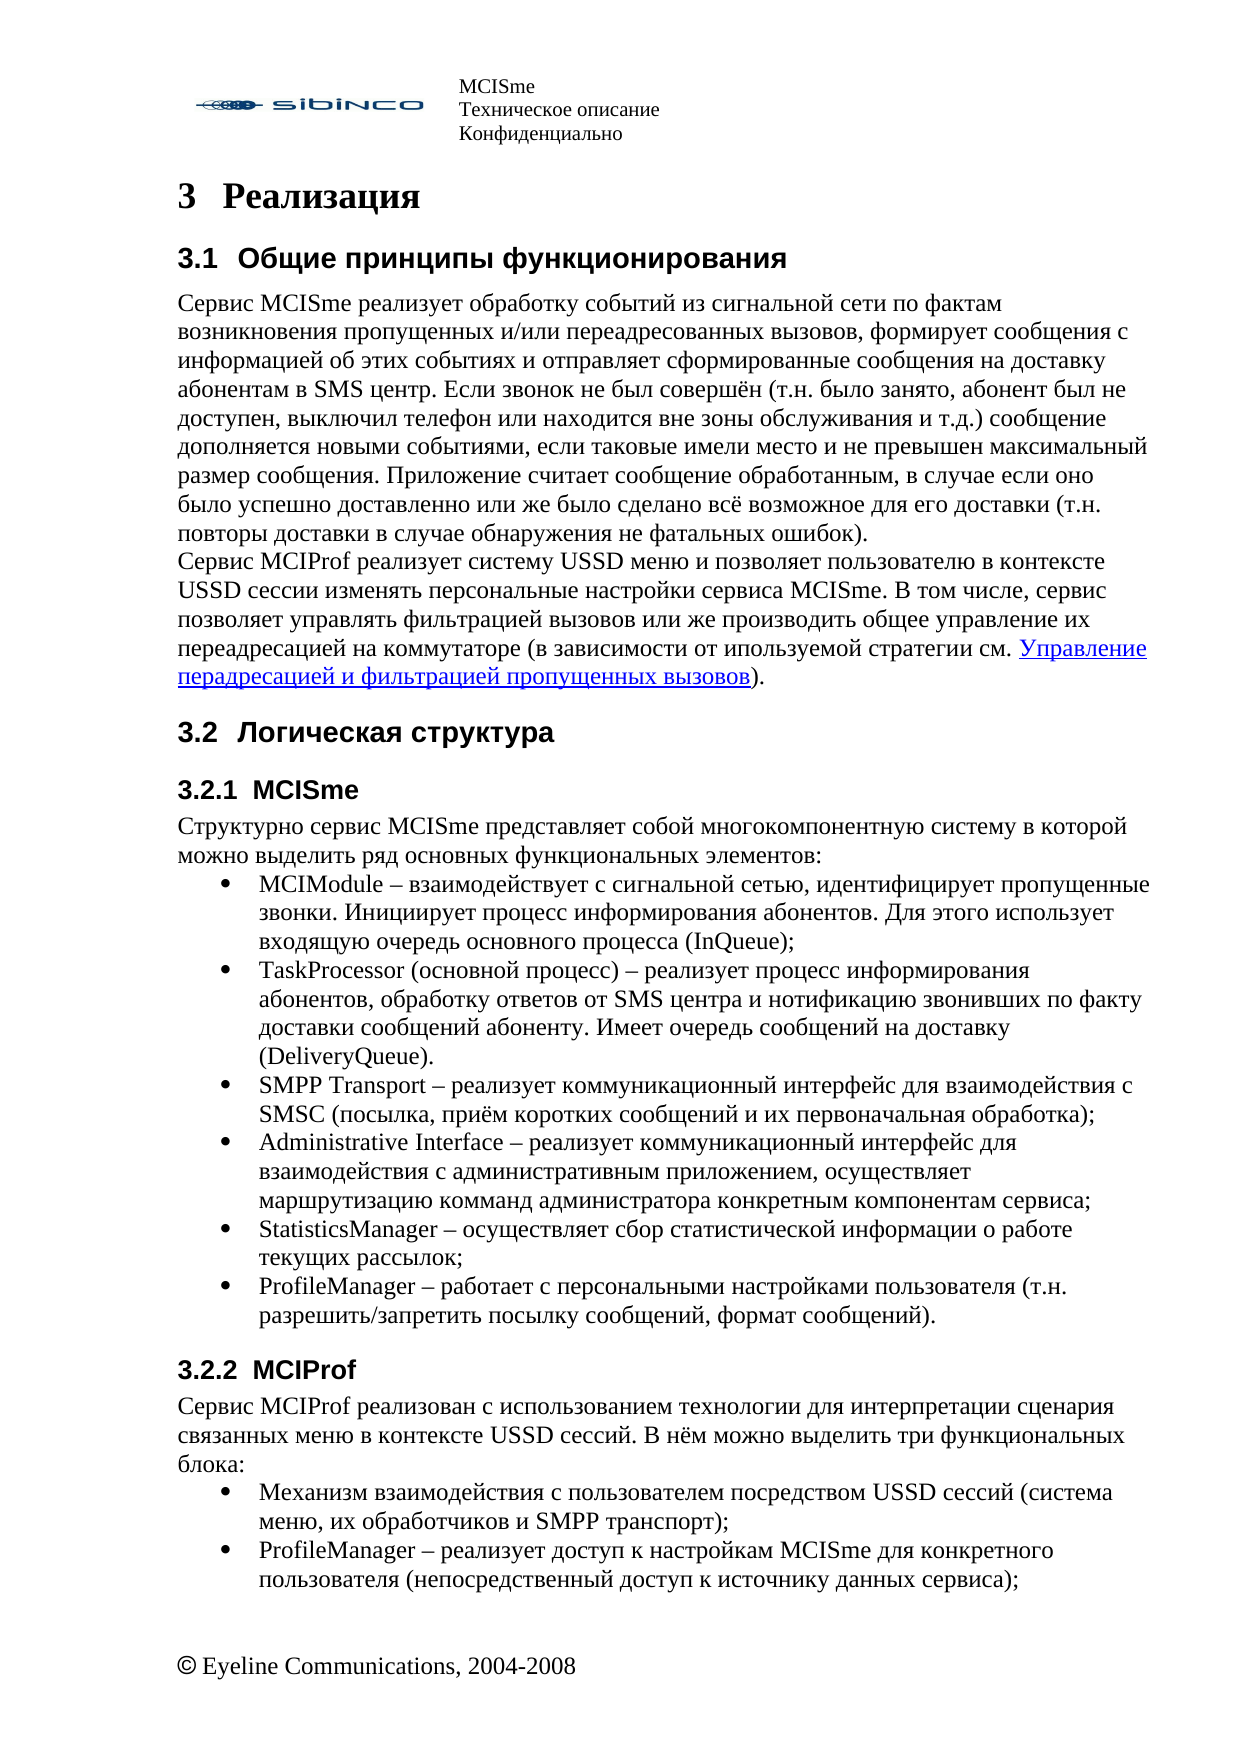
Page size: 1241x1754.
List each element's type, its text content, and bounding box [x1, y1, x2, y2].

text Сервис MCIProf реализует систему USSD меню и позволяет пользователю в контексте USSD сессии изменять персональные настройки сервиса MCISme. В том числе, сервис позволяет управлять фильтрацией вызовов или же производить общее управление их переадресацией на коммутаторе (в зависимости от ипользуемой стратегии см. Управление перадресацией и фильтрацией пропущенных вызовов). [177, 546, 1152, 690]
subtitle Общие принципы функционирования [177, 242, 1152, 275]
list MCIModule – взаимодействует с сигнальной сетью, идентифицирует пропущенные звонки. Инициирует процесс информирования абонентов. Для этого использует входящую очередь основного процесса (InQueue); [221, 869, 1152, 955]
text Сервис MCISme реализует обработку событий из сигнальной сети по фактам возникновения пропущенных и/или переадресованных вызовов, формирует сообщения с информацией об этих событиях и отправляет сформированные сообщения на доставку абонентам в SMS центр. Если звонок не был совершён (т.н. было занято, абонент был не доступен, выключил телефон или находится вне зоны обслуживания и т.д.) сообщение дополняется новыми событиями, если таковые имели место и не превышен максимальный размер сообщения. Приложение считает сообщение обработанным, в случае если оно было успешно доставленно или же было сделано всё возможное для его доставки (т.н. повторы доставки в случае обнаружения не фатальных ошибок). [177, 288, 1152, 546]
subtitle Логическая структура [177, 715, 1152, 749]
list SMPP Transport – реализует коммуникационный интерфейс для взаимодействия с SMSC (посылка, приём коротких сообщений и их первоначальная обработка); [221, 1070, 1152, 1127]
list Механизм взаимодействия с пользователем посредством USSD сессий (система меню, их обработчиков и SMPP транспорт); [221, 1477, 1152, 1535]
list TaskProcessor (основной процесс) – реализует процесс информирования абонентов, обработку ответов от SMS центра и нотификацию звонивших по факту доставки сообщений абоненту. Имеет очередь сообщений на доставку (DeliveryQueue). [221, 955, 1152, 1070]
text Сервис MCIProf реализован с использованием технологии для интерпретации сценария связанных меню в контексте USSD сессий. В нём можно выделить три функциональных блока: [177, 1391, 1152, 1477]
list ProfileManager – работает с персональными настройками пользователя (т.н. разрешить/запретить посылку сообщений, формат сообщений). [221, 1271, 1152, 1329]
text Структурно сервис MCISme представляет собой многокомпонентную систему в которой можно выделить ряд основных функциональных элементов: [177, 811, 1152, 869]
list StatisticsManager – осуществляет сбор статистической информации о работе текущих рассылок; [221, 1214, 1152, 1271]
picture [194, 98, 425, 112]
subtitle MCISme [177, 774, 1152, 805]
list Administrative Interface – реализует коммуникационный интерфейс для взаимодействия с административным приложением, осуществляет маршрутизацию комманд администратора конкретным компонентам сервиса; [221, 1127, 1152, 1214]
list ProfileManager – реализует доступ к настройкам MCISme для конкретного пользователя (непосредственный доступ к источнику данных сервиса); [221, 1535, 1152, 1592]
subtitle MCIProf [177, 1354, 1152, 1385]
subtitle Реализация [177, 173, 1152, 217]
